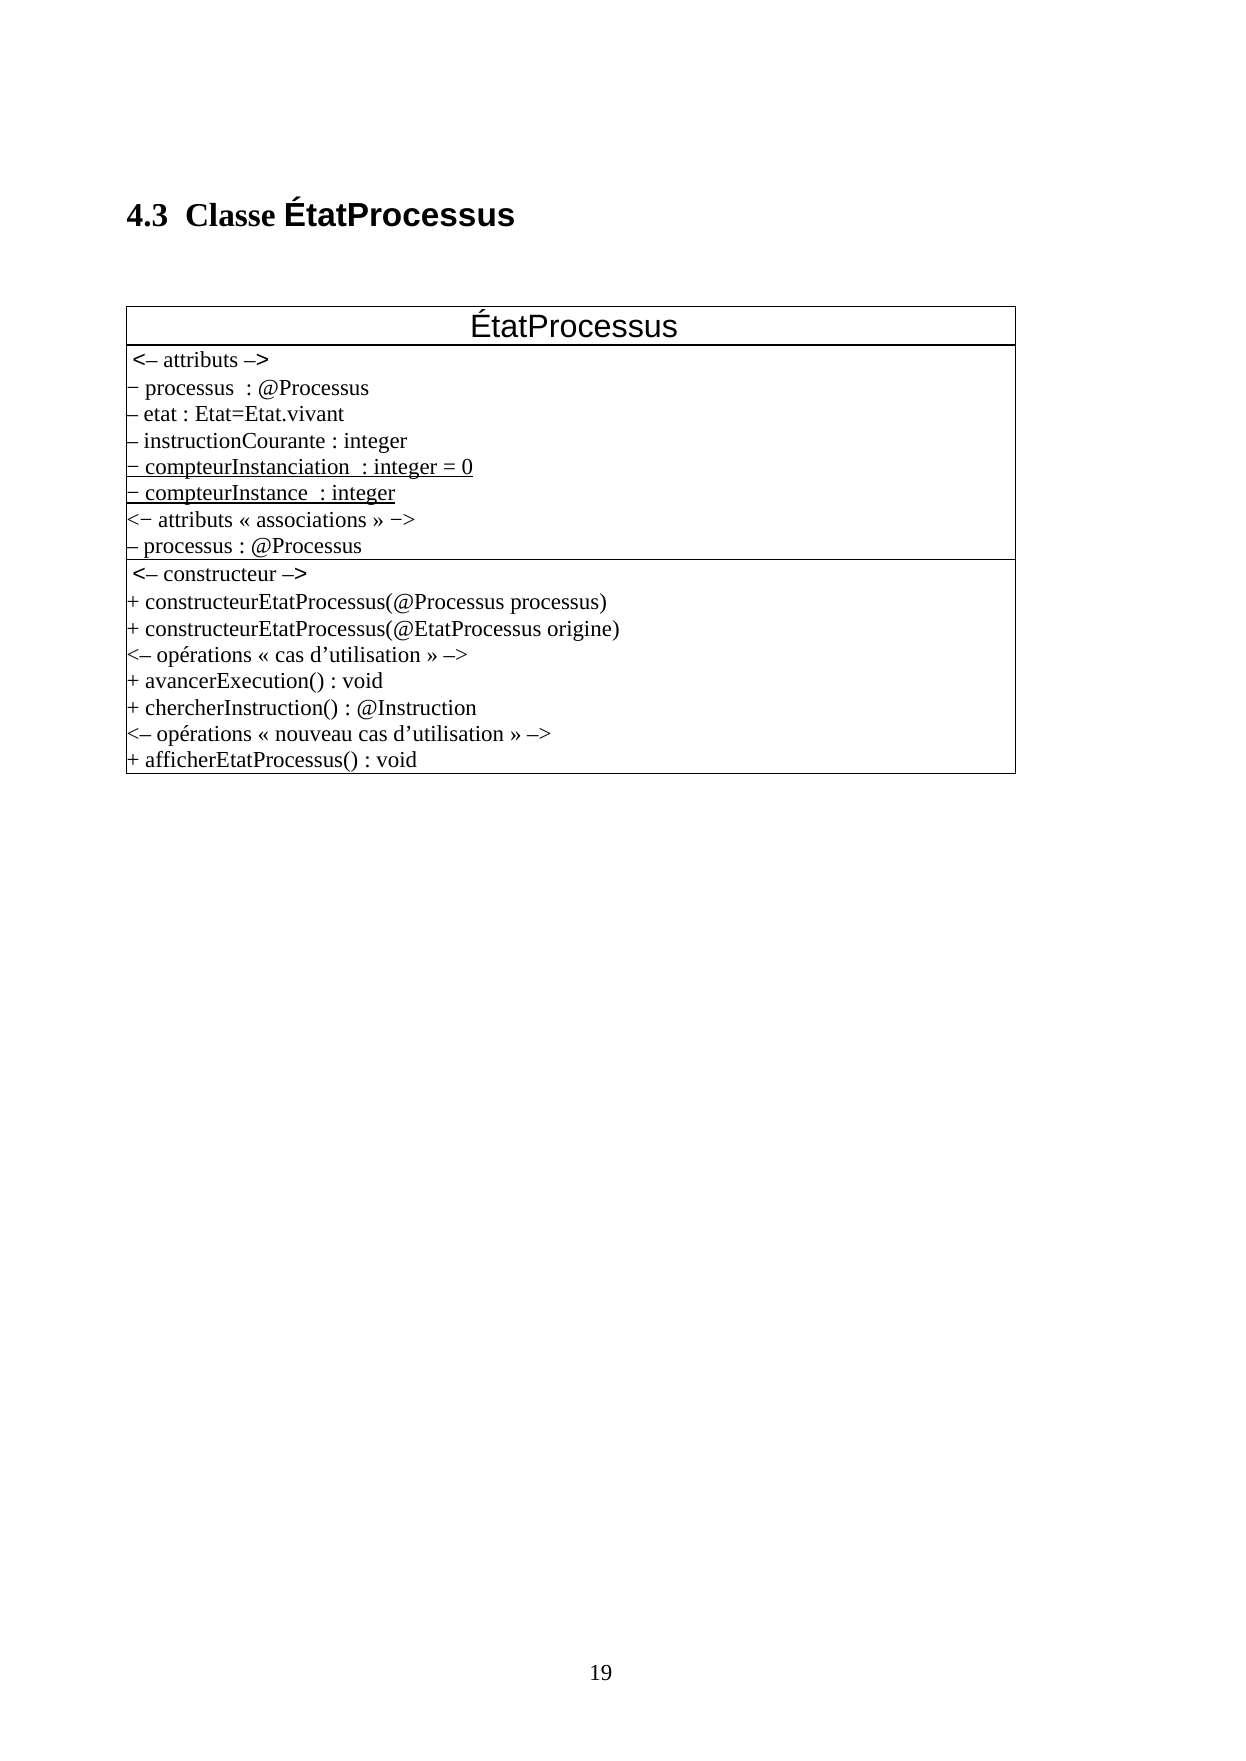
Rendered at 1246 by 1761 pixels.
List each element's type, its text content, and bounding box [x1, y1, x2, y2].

table_cell <– opérations « cas d’utilisation » –> [127, 641, 1015, 667]
table_cell <– constructeur –> [127, 560, 1015, 588]
subtitle 4.3 Classe ÉtatProcessus [126, 195, 1075, 234]
table_cell + chercherInstruction() : @Instruction [127, 694, 1015, 720]
table_cell − compteurInstanciation : integer = 0 [127, 453, 1015, 479]
table_cell – etat : Etat=Etat.vivant [127, 400, 1015, 427]
table_cell + afficherEtatProcessus() : void [127, 746, 1015, 773]
table_cell <– attributs –> [127, 346, 1015, 374]
table_cell – processus : @Processus [127, 532, 1015, 558]
table_cell − processus : @Processus [127, 374, 1015, 400]
table_cell + avancerExecution() : void [127, 667, 1015, 694]
table_cell <– opérations « nouveau cas d’utilisation » –> [127, 720, 1015, 746]
table_cell <− attributs « associations » −> [127, 506, 1015, 532]
table_cell + constructeurEtatProcessus(@EtatProcessus origine) [127, 615, 1015, 641]
table_cell + constructeurEtatProcessus(@Processus processus) [127, 588, 1015, 614]
table_cell − compteurInstance : integer [127, 479, 1015, 506]
table_header ÉtatProcessus [127, 307, 1015, 344]
table_cell – instructionCourante : integer [127, 427, 1015, 453]
